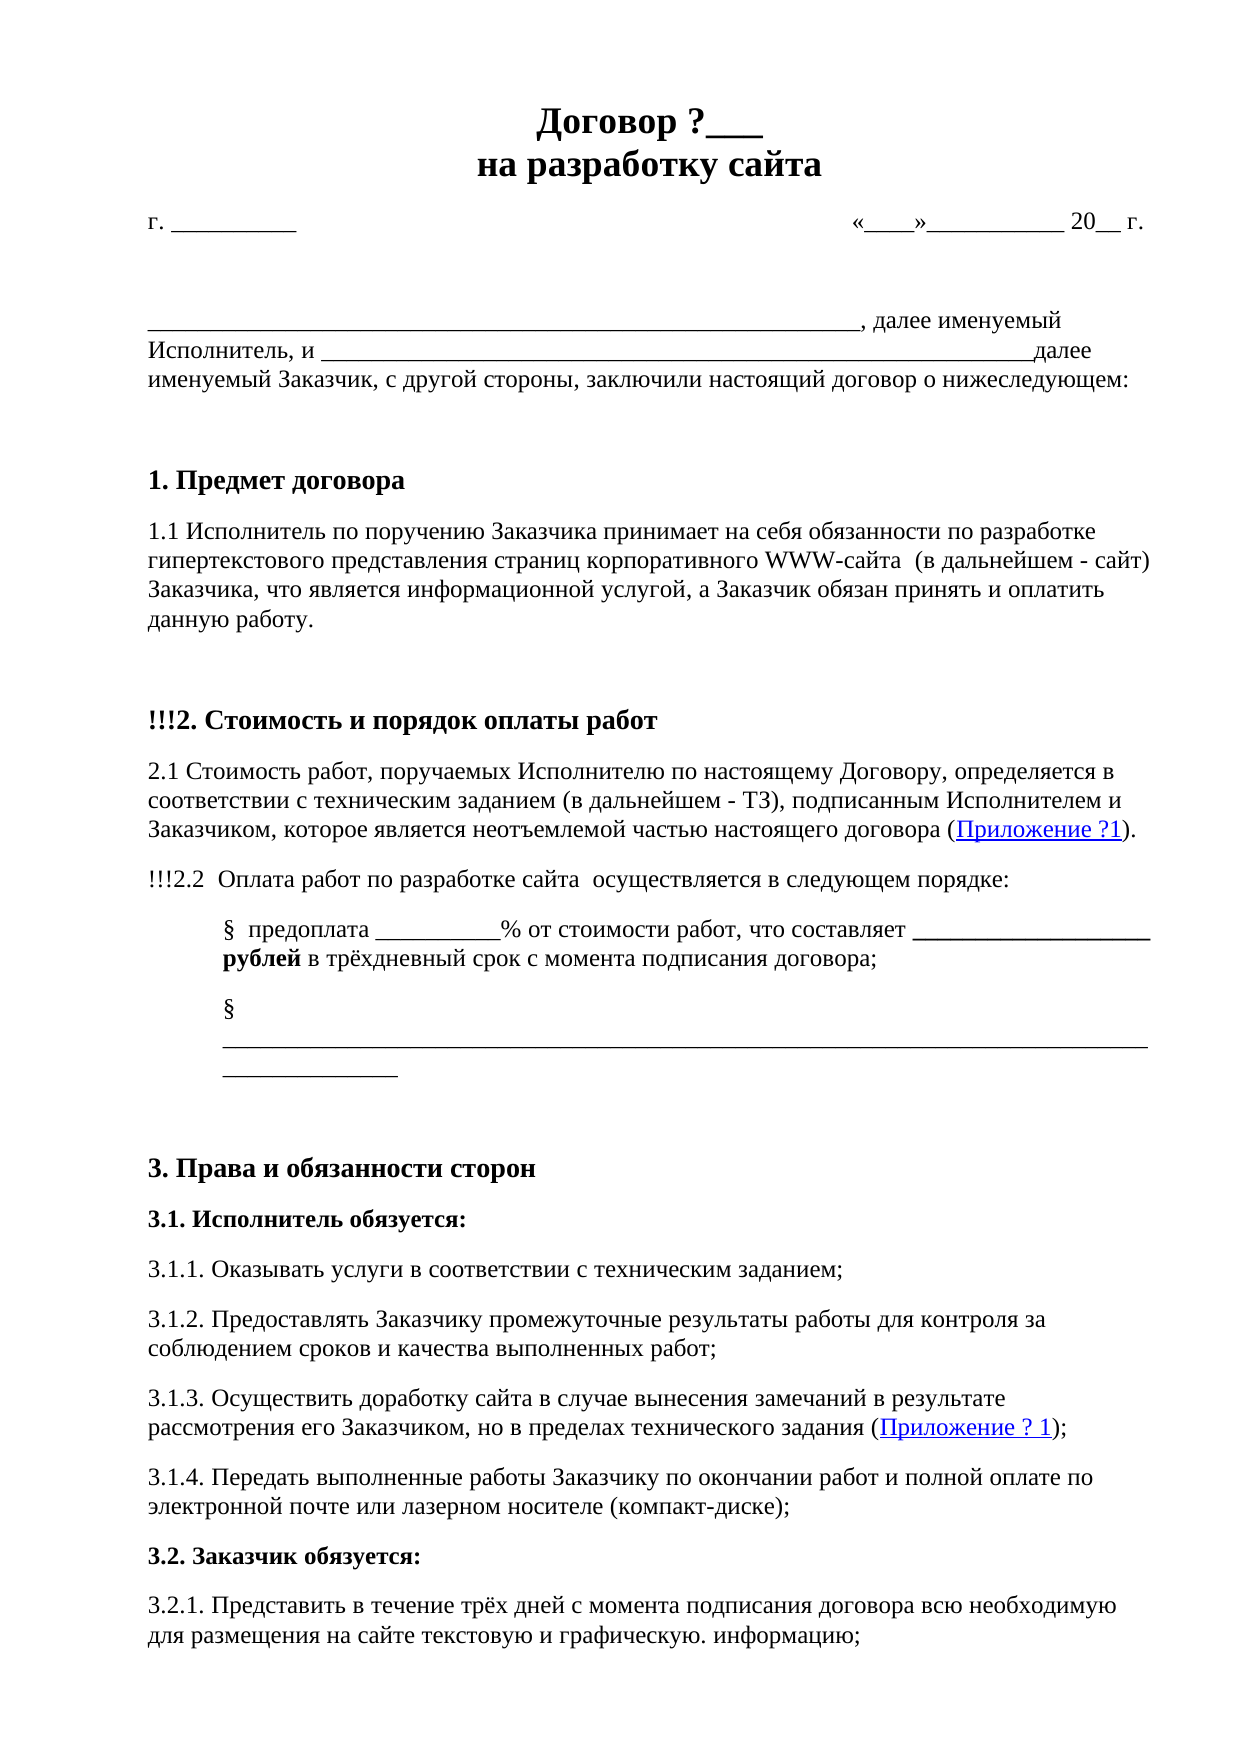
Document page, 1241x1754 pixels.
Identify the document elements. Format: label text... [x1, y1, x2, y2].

text 1. Предмет договора [148, 463, 1152, 495]
text !!!2. Стоимость и порядок оплаты работ [148, 703, 1152, 735]
text 3.2.1. Представить в течение трёх дней с момента подписания договора всю необходимую для размещения на сайте текстовую и графическую. информацию; [148, 1590, 1152, 1648]
text !!!2.2 Оплата работ по разработке сайта осуществляется в следующем порядке: [148, 864, 1152, 893]
text _________________________________________________________, далее именуемый Исполнитель, и _________________________________________________________далее именуемый Заказчик, с другой стороны, заключили настоящий договор о нижеследующем: [148, 305, 1152, 393]
text 3. Права и обязанности сторон [148, 1151, 1152, 1183]
text 3.2. Заказчик обязуется: [148, 1541, 1152, 1569]
text § предоплата __________% от стоимости работ, что составляет ___________________ рублей в трёхдневный срок с момента подписания договора; [223, 914, 1152, 972]
text § ________________________________________________________________________________________ [223, 993, 1152, 1080]
text 3.1.4. Передать выполненные работы Заказчику по окончании работ и полной оплате по электронной почте или лазерном носителе (компакт-диске); [148, 1462, 1152, 1520]
text 3.1.1. Оказывать услуги в соответствии с техническим заданием; [148, 1254, 1152, 1283]
text 2.1 Стоимость работ, поручаемых Исполнителю по настоящему Договору, определяется в соответствии с техническим заданием (в дальнейшем - ТЗ), подписанным Исполнителем и Заказчиком, которое является неотъемлемой частью настоящего договора (Приложение ?1). [148, 756, 1152, 843]
text 3.1.2. Предоставлять Заказчику промежуточные результаты работы для контроля за соблюдением сроков и качества выполненных работ; [148, 1304, 1152, 1362]
text 3.1. Исполнитель обязуется: [148, 1204, 1152, 1233]
text г. __________ «____»___________ 20__ г. [148, 206, 1152, 235]
text 1.1 Исполнитель по поручению Заказчика принимает на себя обязанности по разработке гипертекстового представления страниц корпоративного WWW-сайта (в дальнейшем - сайт) Заказчика, что является информационной услугой, а Заказчик обязан принять и оплатить данную работу. [148, 516, 1152, 632]
text Договор ?___ на разработку сайта [148, 99, 1152, 185]
text 3.1.3. Осуществить доработку сайта в случае вынесения замечаний в результате рассмотрения его Заказчиком, но в пределах технического задания (Приложение ? 1); [148, 1383, 1152, 1441]
